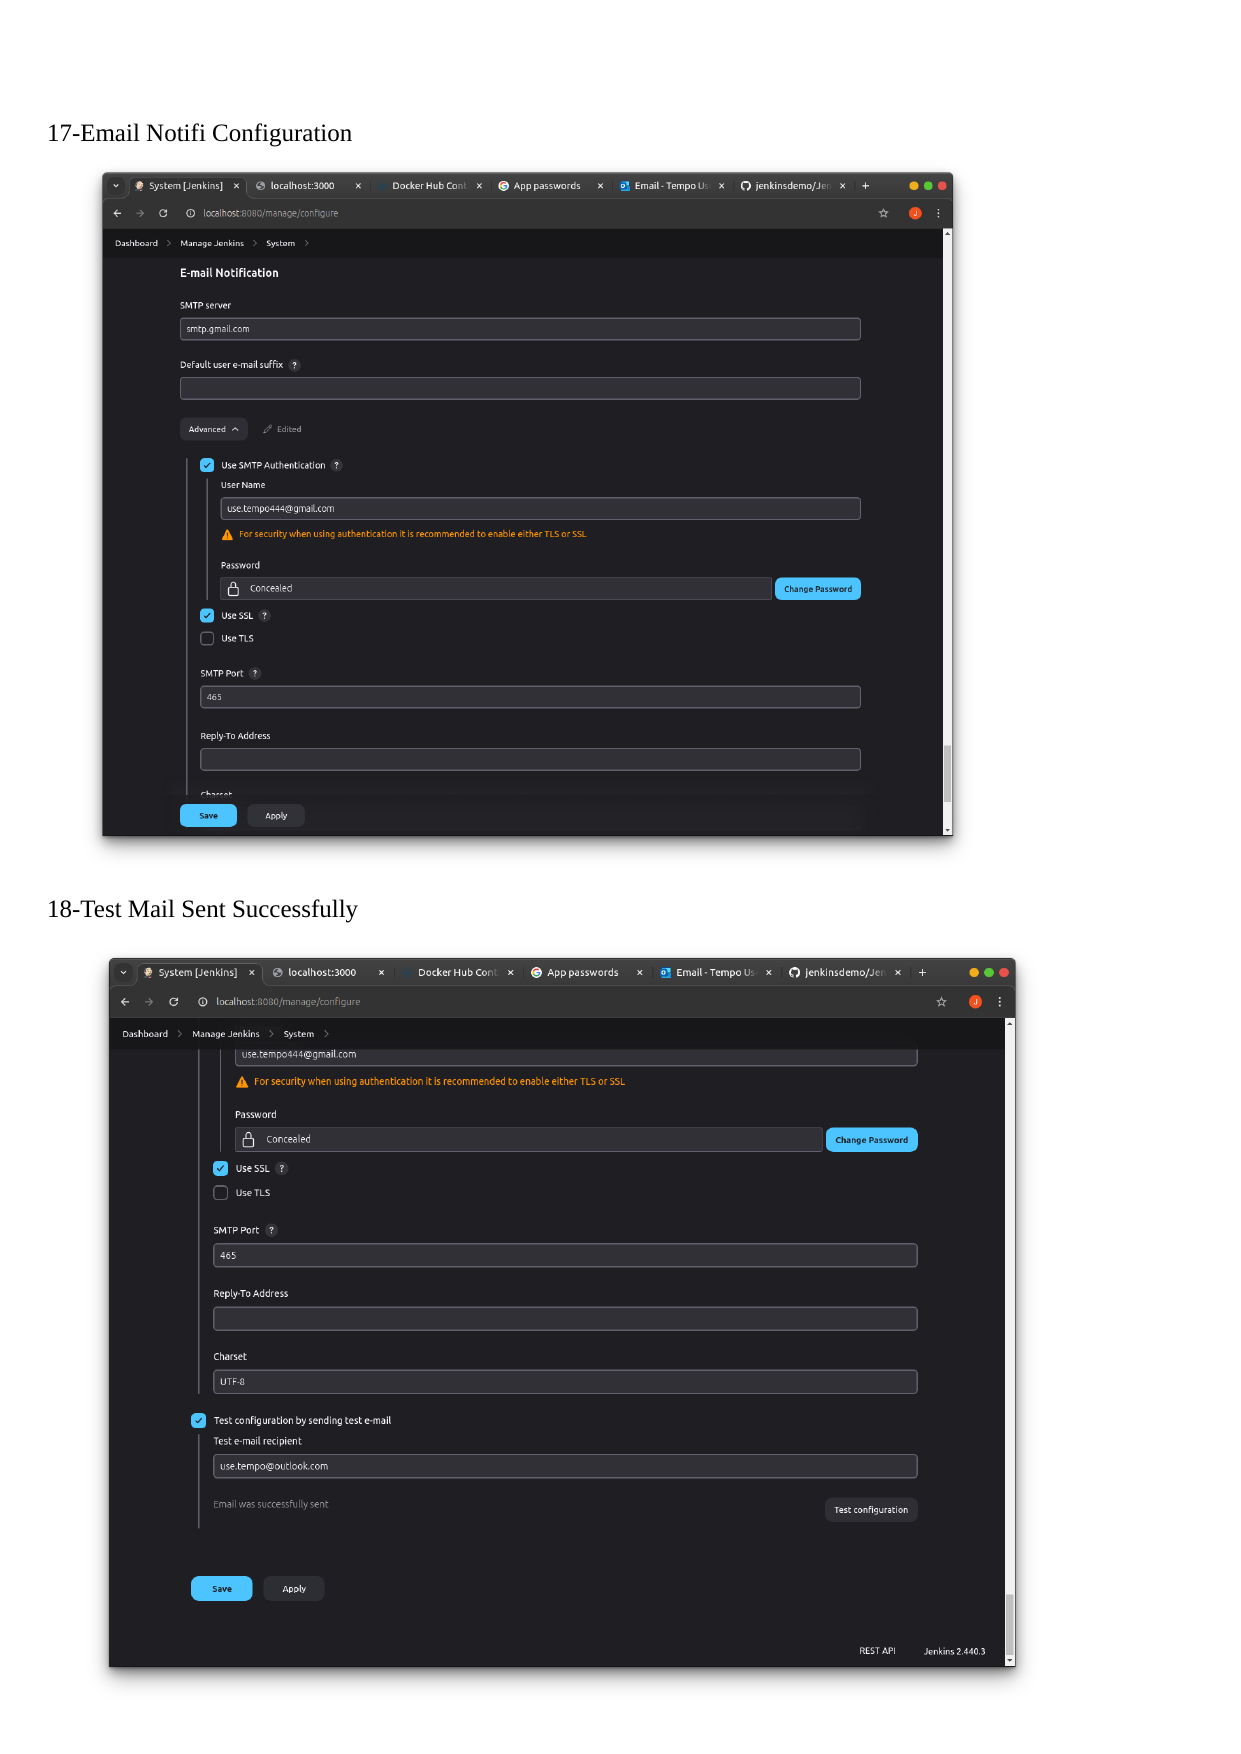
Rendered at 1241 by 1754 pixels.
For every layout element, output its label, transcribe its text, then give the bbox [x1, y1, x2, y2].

text 18-Test Mail Sent Successfully [47, 894, 1200, 923]
picture [85, 946, 1039, 1701]
text 17-Email Notifi Configuration [47, 118, 1200, 147]
picture [81, 160, 974, 868]
